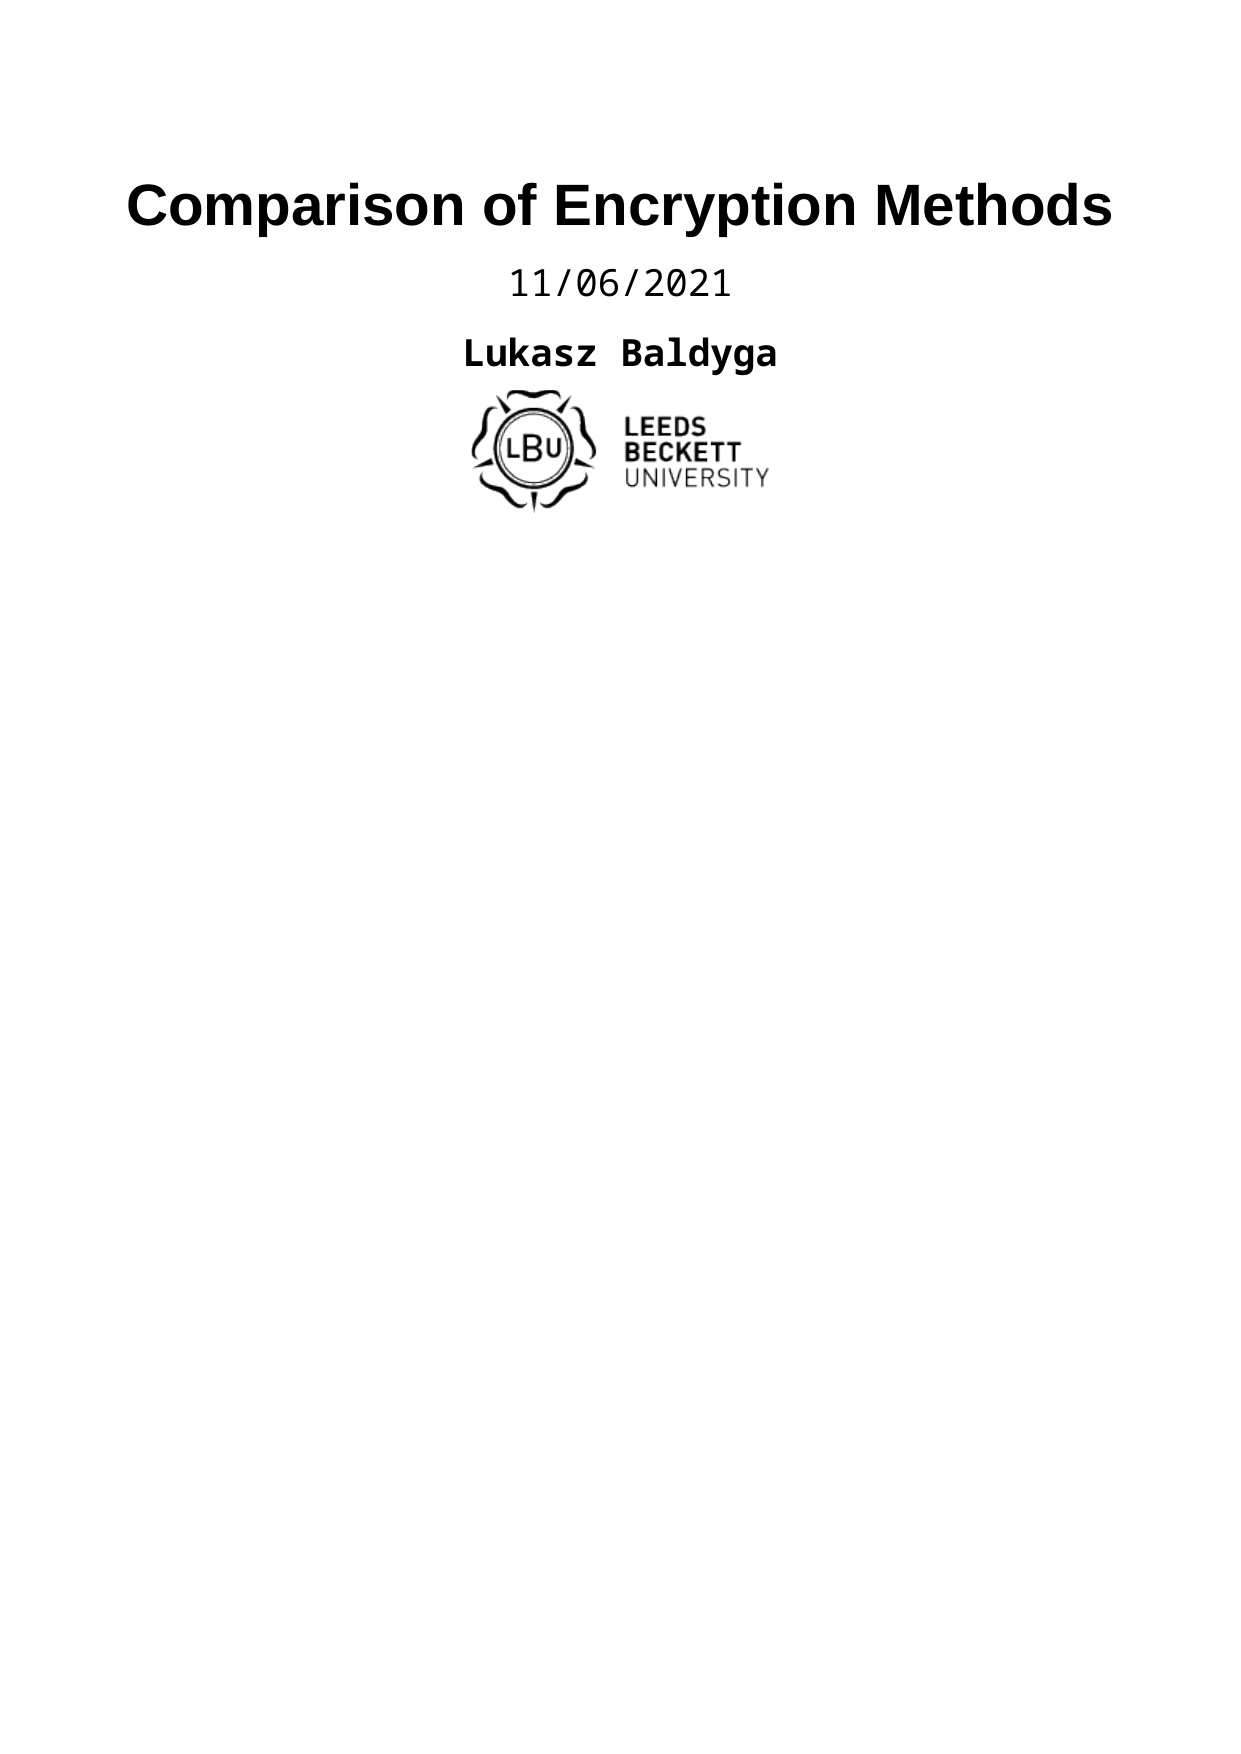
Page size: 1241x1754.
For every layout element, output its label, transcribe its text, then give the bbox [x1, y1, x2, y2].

title Comparison of Encryption Methods [119, 171, 1121, 238]
subtitle Lukasz Baldyga [119, 326, 1121, 377]
picture [471, 390, 769, 515]
subtitle 11/06/2021 [119, 257, 1121, 308]
